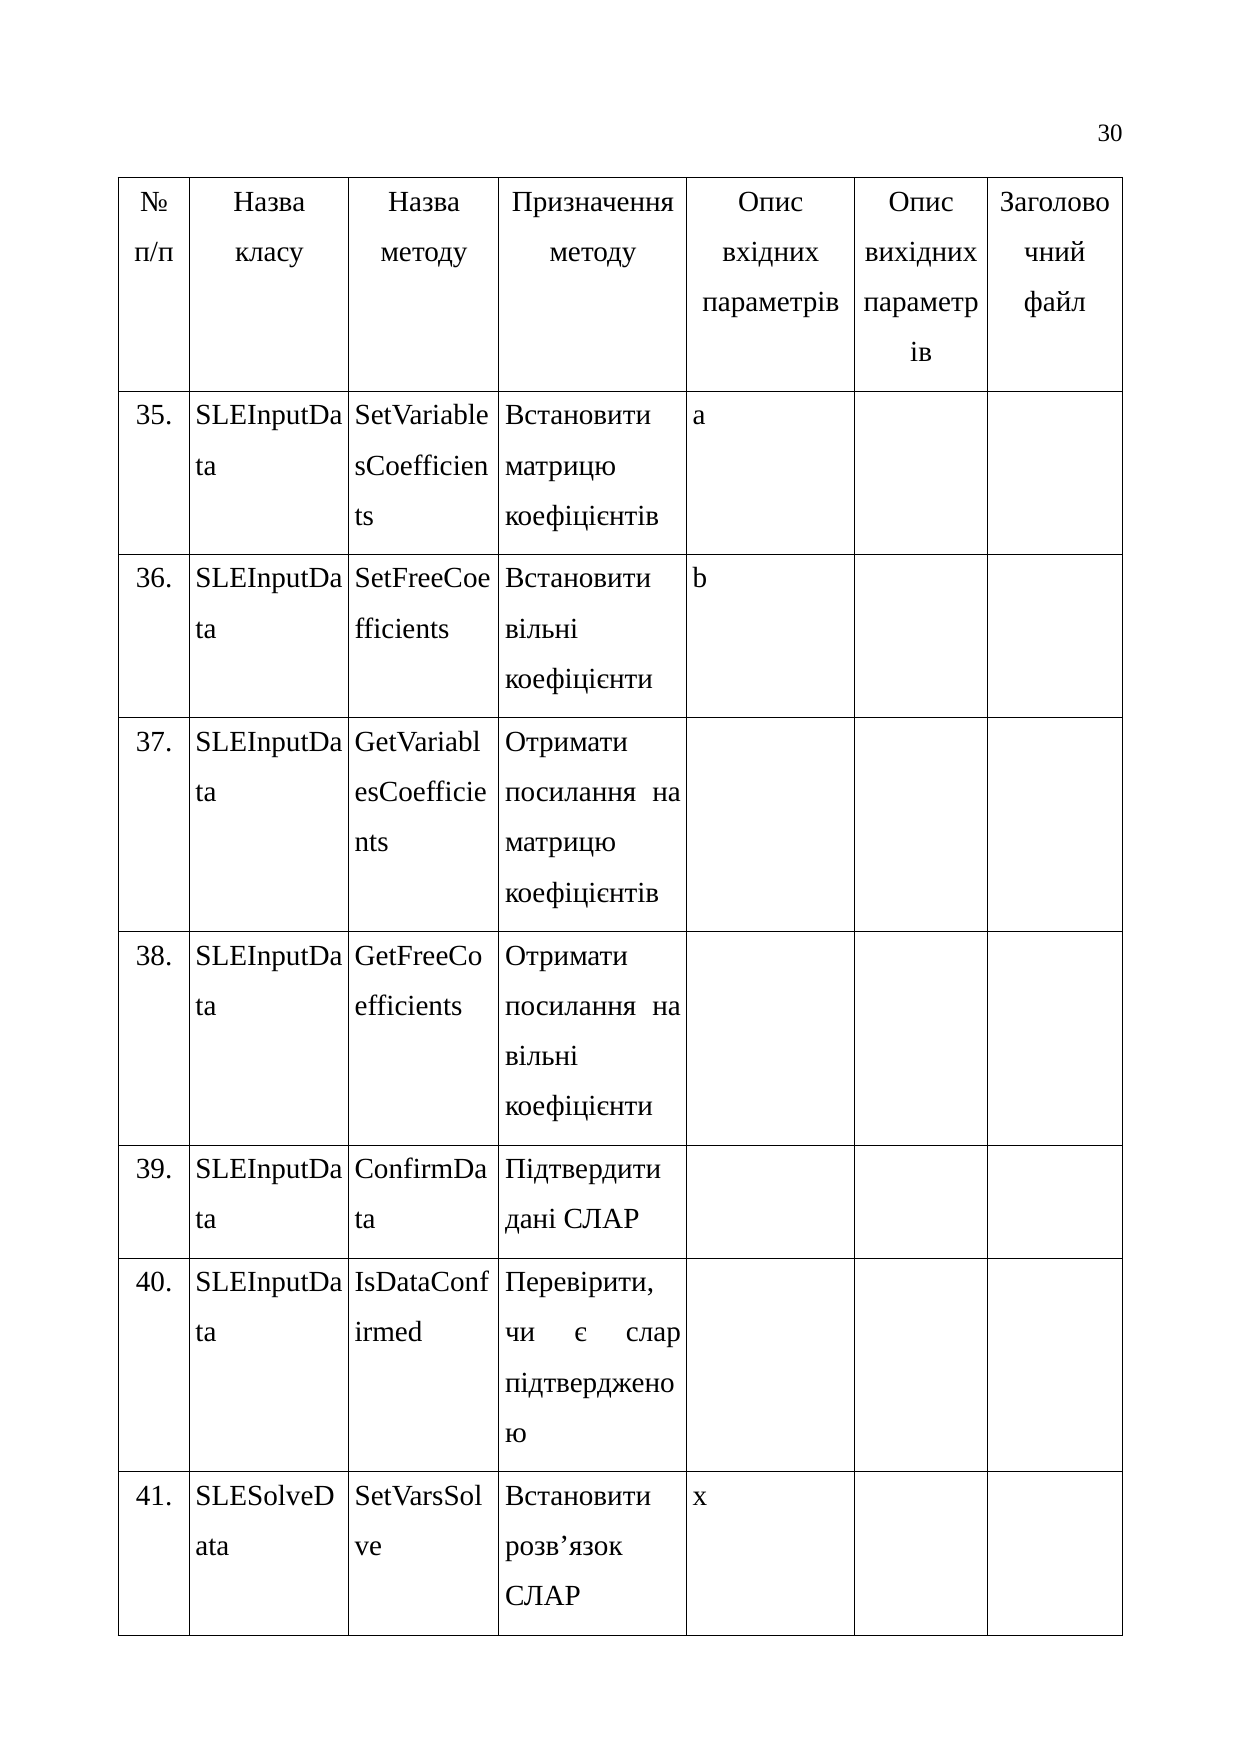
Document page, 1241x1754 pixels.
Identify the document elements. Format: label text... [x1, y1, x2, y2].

table_cell IsDataConfirmed [349, 1259, 498, 1471]
table_cell Встановити матрицю коефіцієнтів [499, 392, 686, 554]
table_cell Встановити вільні коефіцієнти [499, 555, 686, 717]
table_cell SLEInputData [190, 392, 348, 554]
table_cell [687, 1146, 854, 1257]
table_header Назва методу [349, 178, 498, 391]
table_cell [855, 1472, 987, 1634]
table_cell SetVariablesCoefficients [349, 392, 498, 554]
table_cell Встановити розв’язок СЛАР [499, 1472, 686, 1634]
table_cell 36. [119, 555, 189, 717]
table_cell SLEInputData [190, 1146, 348, 1257]
table_cell [988, 932, 1122, 1144]
table_cell [687, 1259, 854, 1471]
table_cell [687, 718, 854, 931]
table_cell 41. [119, 1472, 189, 1634]
table_cell a [687, 392, 854, 554]
table_cell [855, 1259, 987, 1471]
table_cell Підтвердити дані СЛАР [499, 1146, 686, 1257]
table_cell [988, 1472, 1122, 1634]
table_cell 40. [119, 1259, 189, 1471]
table_header Опис вхідних параметрів [687, 178, 854, 391]
table_cell Отримати посилання на вільні коефіцієнти [499, 932, 686, 1144]
table_cell SLEInputData [190, 718, 348, 931]
table_cell [988, 555, 1122, 717]
table_cell [855, 932, 987, 1144]
table_header № п/п [119, 178, 189, 391]
table_cell [988, 1146, 1122, 1257]
table_cell SLESolveData [190, 1472, 348, 1634]
table_cell Перевірити, чи є слар підтвердженою [499, 1259, 686, 1471]
table_header Опис вихідних параметрів [855, 178, 987, 391]
table_cell [988, 392, 1122, 554]
table_cell GetVariablesCoefficients [349, 718, 498, 931]
table_cell [988, 1259, 1122, 1471]
table_cell SetVarsSolve [349, 1472, 498, 1634]
table_cell 37. [119, 718, 189, 931]
table_cell b [687, 555, 854, 717]
table_header Призначення методу [499, 178, 686, 391]
table_cell [855, 392, 987, 554]
table_cell Отримати посилання на матрицю коефіцієнтів [499, 718, 686, 931]
table_cell [988, 718, 1122, 931]
table_header Заголовочний файл [988, 178, 1122, 391]
table_cell SLEInputData [190, 555, 348, 717]
table_cell x [687, 1472, 854, 1634]
table_cell [855, 718, 987, 931]
table_cell 39. [119, 1146, 189, 1257]
table_cell 35. [119, 392, 189, 554]
table_cell [687, 932, 854, 1144]
table_header Назва класу [190, 178, 348, 391]
table_cell SLEInputData [190, 1259, 348, 1471]
table_cell [855, 1146, 987, 1257]
table_cell SetFreeCoefficients [349, 555, 498, 717]
table_cell GetFreeCoefficients [349, 932, 498, 1144]
table_cell SLEInputData [190, 932, 348, 1144]
table_cell 38. [119, 932, 189, 1144]
table_cell ConfirmData [349, 1146, 498, 1257]
table_cell [855, 555, 987, 717]
